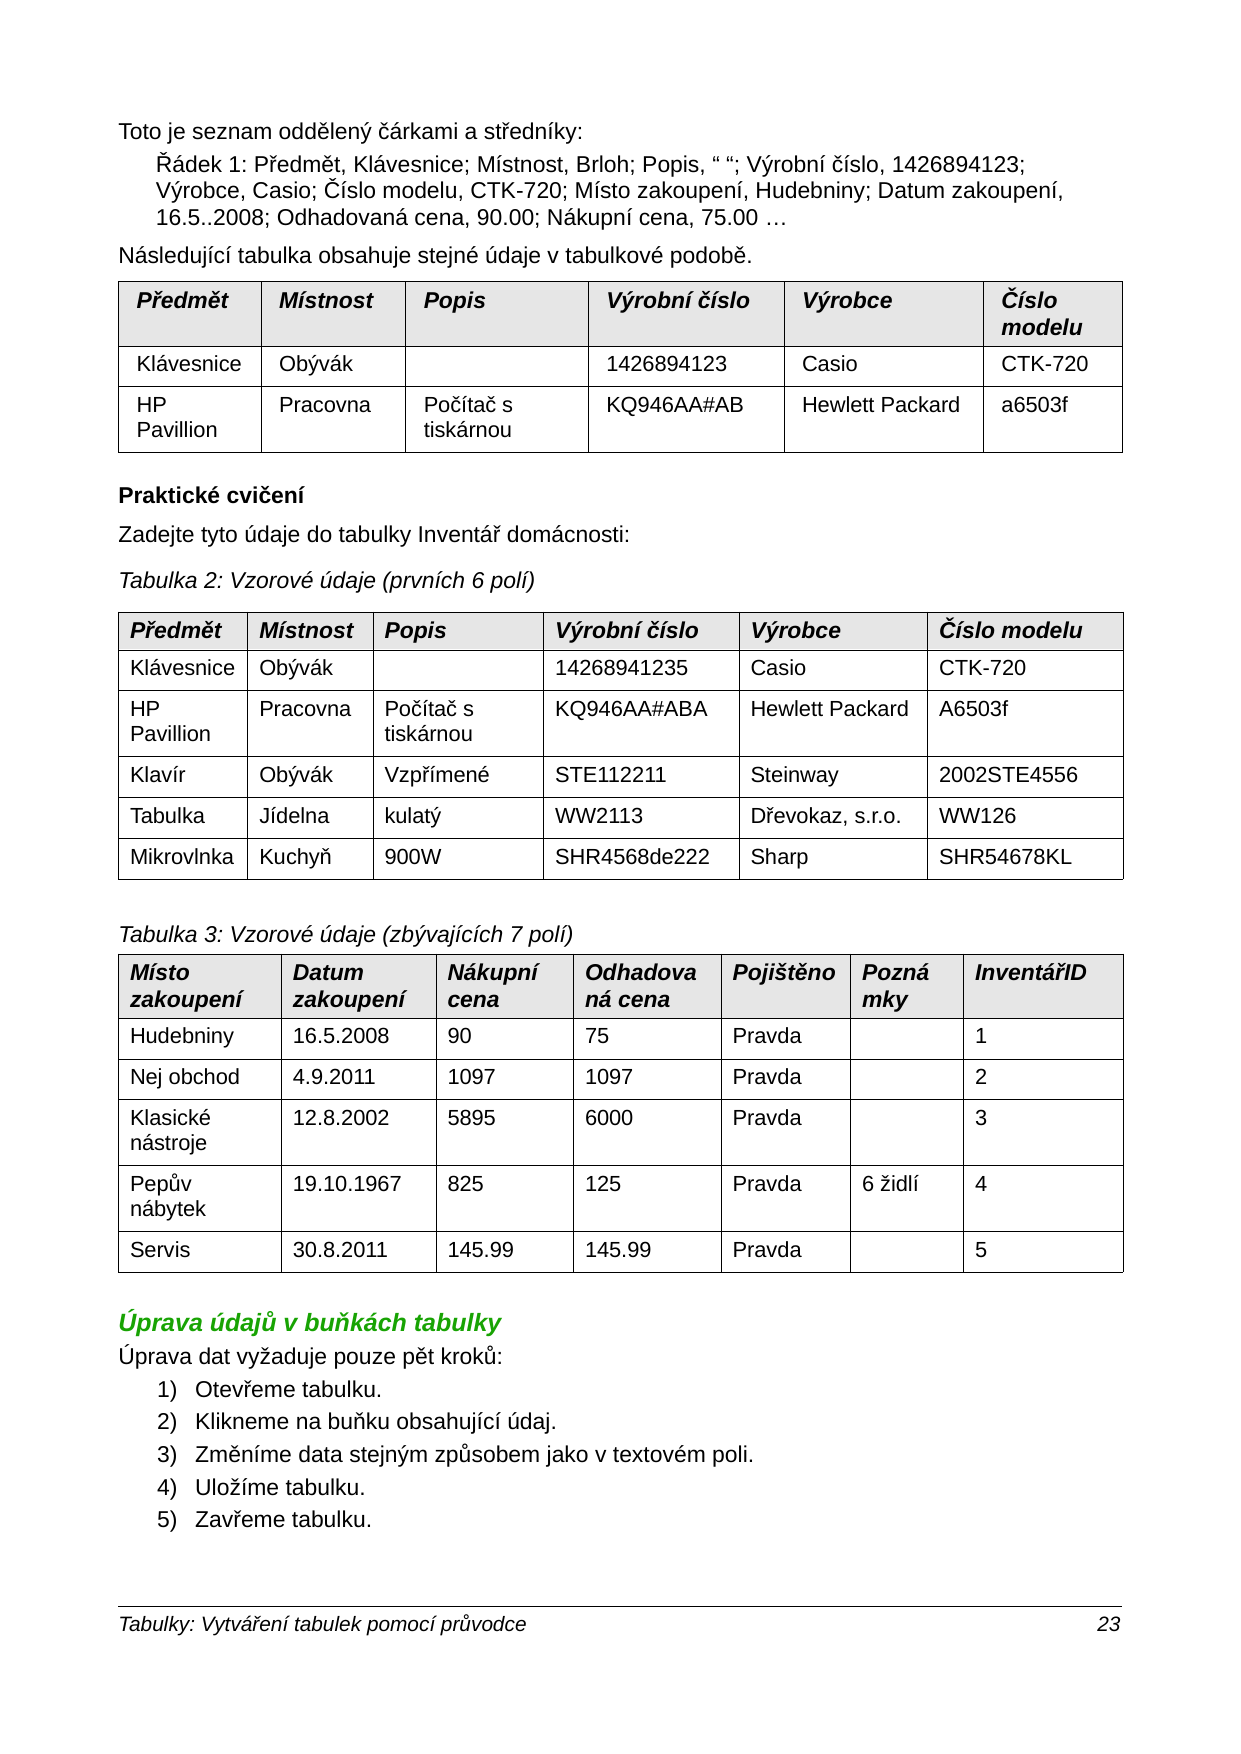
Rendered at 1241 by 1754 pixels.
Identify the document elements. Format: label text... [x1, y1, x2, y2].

table_cell 2002STE4556 [928, 757, 1123, 797]
table_cell [374, 651, 543, 690]
subtitle Úprava údajů v buňkách tabulky [118, 1308, 1122, 1336]
table_cell 4 [964, 1166, 1123, 1231]
table_cell Vzpřímené [374, 757, 543, 797]
table_header Místo zakoupení [119, 955, 281, 1018]
table_cell Kuchyň [248, 839, 373, 879]
table_cell 1426894123 [589, 347, 784, 386]
table_cell Pravda [722, 1019, 850, 1058]
table_cell 3 [964, 1100, 1123, 1165]
table_cell Casio [785, 347, 983, 386]
table_cell SHR4568de222 [544, 839, 739, 879]
table_cell A6503f [928, 691, 1123, 756]
table_cell 5 [964, 1232, 1123, 1272]
table_cell 75 [574, 1019, 721, 1058]
table_cell Servis [119, 1232, 281, 1272]
table_cell 125 [574, 1166, 721, 1231]
table_cell Klavír [119, 757, 247, 797]
table_cell 19.10.1967 [282, 1166, 436, 1231]
table_cell Klávesnice [119, 347, 261, 386]
table_cell 145.99 [574, 1232, 721, 1272]
list Řádek 1: Předmět, Klávesnice; Místnost, Brloh; Popis, “ “; Výrobní číslo, 1426894123; Výrobce, Casio; Číslo modelu, CTK-720; Místo zakoupení, Hudebniny; Datum zakoupení, 16.5..2008; Odhadovaná cena, 90.00; Nákupní cena, 75.00 … [156, 151, 1122, 230]
table_cell 5895 [437, 1100, 573, 1165]
table_cell SHR54678KL [928, 839, 1123, 879]
table_cell Klávesnice [119, 651, 247, 690]
table_cell STE112211 [544, 757, 739, 797]
table_header Poznámky [851, 955, 963, 1018]
table_cell kulatý [374, 798, 543, 838]
table_cell 14268941235 [544, 651, 739, 690]
table_cell 145.99 [437, 1232, 573, 1272]
table_cell 16.5.2008 [282, 1019, 436, 1058]
table_cell Casio [740, 651, 927, 690]
list Uložíme tabulku. [177, 1473, 1122, 1500]
table_header Předmět [119, 282, 261, 346]
table_header Nákupní cena [437, 955, 573, 1018]
table_cell 6 židlí [851, 1166, 963, 1231]
table_cell 1097 [437, 1060, 573, 1099]
table_cell Počítač s tiskárnou [406, 387, 588, 452]
list Otevřeme tabulku. [177, 1376, 1122, 1402]
table_header Datum zakoupení [282, 955, 436, 1018]
table_cell Nej obchod [119, 1060, 281, 1099]
table_cell 900W [374, 839, 543, 879]
text Následující tabulka obsahuje stejné údaje v tabulkové podobě. [118, 242, 1122, 269]
table_cell Obývák [248, 757, 373, 797]
table_cell [851, 1019, 963, 1058]
table_cell WW2113 [544, 798, 739, 838]
table_header Předmět [119, 613, 247, 649]
table_cell [851, 1060, 963, 1099]
table_cell KQ946AA#ABA [544, 691, 739, 756]
table_header Číslo modelu [984, 282, 1122, 346]
table_cell Jídelna [248, 798, 373, 838]
text Tabulka 3 : Vzorové údaje (zbývajících 7 polí) [118, 921, 1122, 947]
table_cell Sharp [740, 839, 927, 879]
table_cell HP Pavillion [119, 691, 247, 756]
table_header Odhadovaná cena [574, 955, 721, 1018]
table_cell Pravda [722, 1166, 850, 1231]
table_header Místnost [262, 282, 405, 346]
table_cell Obývák [262, 347, 405, 386]
table_header Výrobce [740, 613, 927, 649]
table_cell KQ946AA#AB [589, 387, 784, 452]
table_cell Tabulka [119, 798, 247, 838]
table_cell Mikrovlnka [119, 839, 247, 879]
table_cell 1 [964, 1019, 1123, 1058]
table_cell 1097 [574, 1060, 721, 1099]
table_header Číslo modelu [928, 613, 1123, 649]
table_cell Pepův nábytek [119, 1166, 281, 1231]
table_cell Klasické nástroje [119, 1100, 281, 1165]
table_cell CTK-720 [928, 651, 1123, 690]
table_cell 2 [964, 1060, 1123, 1099]
list Toto je seznam oddělený čárkami a středníky: [118, 118, 1122, 144]
table_cell [851, 1232, 963, 1272]
table_header Výrobní číslo [544, 613, 739, 649]
table_cell HP Pavillion [119, 387, 261, 452]
table_cell 4.9.2011 [282, 1060, 436, 1099]
table_cell 30.8.2011 [282, 1232, 436, 1272]
table_cell Pravda [722, 1232, 850, 1272]
table_header Výrobní číslo [589, 282, 784, 346]
table_cell 90 [437, 1019, 573, 1058]
table_header Popis [374, 613, 543, 649]
table_cell 825 [437, 1166, 573, 1231]
table_cell Pracovna [248, 691, 373, 756]
table_cell Pracovna [262, 387, 405, 452]
table_cell a6503f [984, 387, 1122, 452]
table_cell Hewlett Packard [740, 691, 927, 756]
table_cell Hudebniny [119, 1019, 281, 1058]
table_cell Hewlett Packard [785, 387, 983, 452]
table_header Místnost [248, 613, 373, 649]
table_cell [851, 1100, 963, 1165]
list Úprava dat vyžaduje pouze pět kroků: [118, 1343, 1122, 1369]
table_header Výrobce [785, 282, 983, 346]
table_cell Dřevokaz, s.r.o. [740, 798, 927, 838]
list Klikneme na buňku obsahující údaj. [177, 1408, 1122, 1434]
table_cell CTK-720 [984, 347, 1122, 386]
table_header InventářID [964, 955, 1123, 1018]
list Zavřeme tabulku. [177, 1506, 1122, 1532]
table_header Pojištěno [722, 955, 850, 1018]
table_cell [406, 347, 588, 386]
text Praktické cvičení [118, 482, 1122, 509]
table_cell Pravda [722, 1100, 850, 1165]
table_cell 6000 [574, 1100, 721, 1165]
table_cell Steinway [740, 757, 927, 797]
list Zadejte tyto údaje do tabulky Inventář domácnosti: [118, 521, 1122, 548]
table_cell Počítač s tiskárnou [374, 691, 543, 756]
text Tabulka 2 : Vzorové údaje (prvních 6 polí) [118, 567, 1122, 593]
table_cell WW126 [928, 798, 1123, 838]
table_cell 12.8.2002 [282, 1100, 436, 1165]
list Změníme data stejným způsobem jako v textovém poli. [177, 1441, 1122, 1467]
table_header Popis [406, 282, 588, 346]
table_cell Obývák [248, 651, 373, 690]
table_cell Pravda [722, 1060, 850, 1099]
